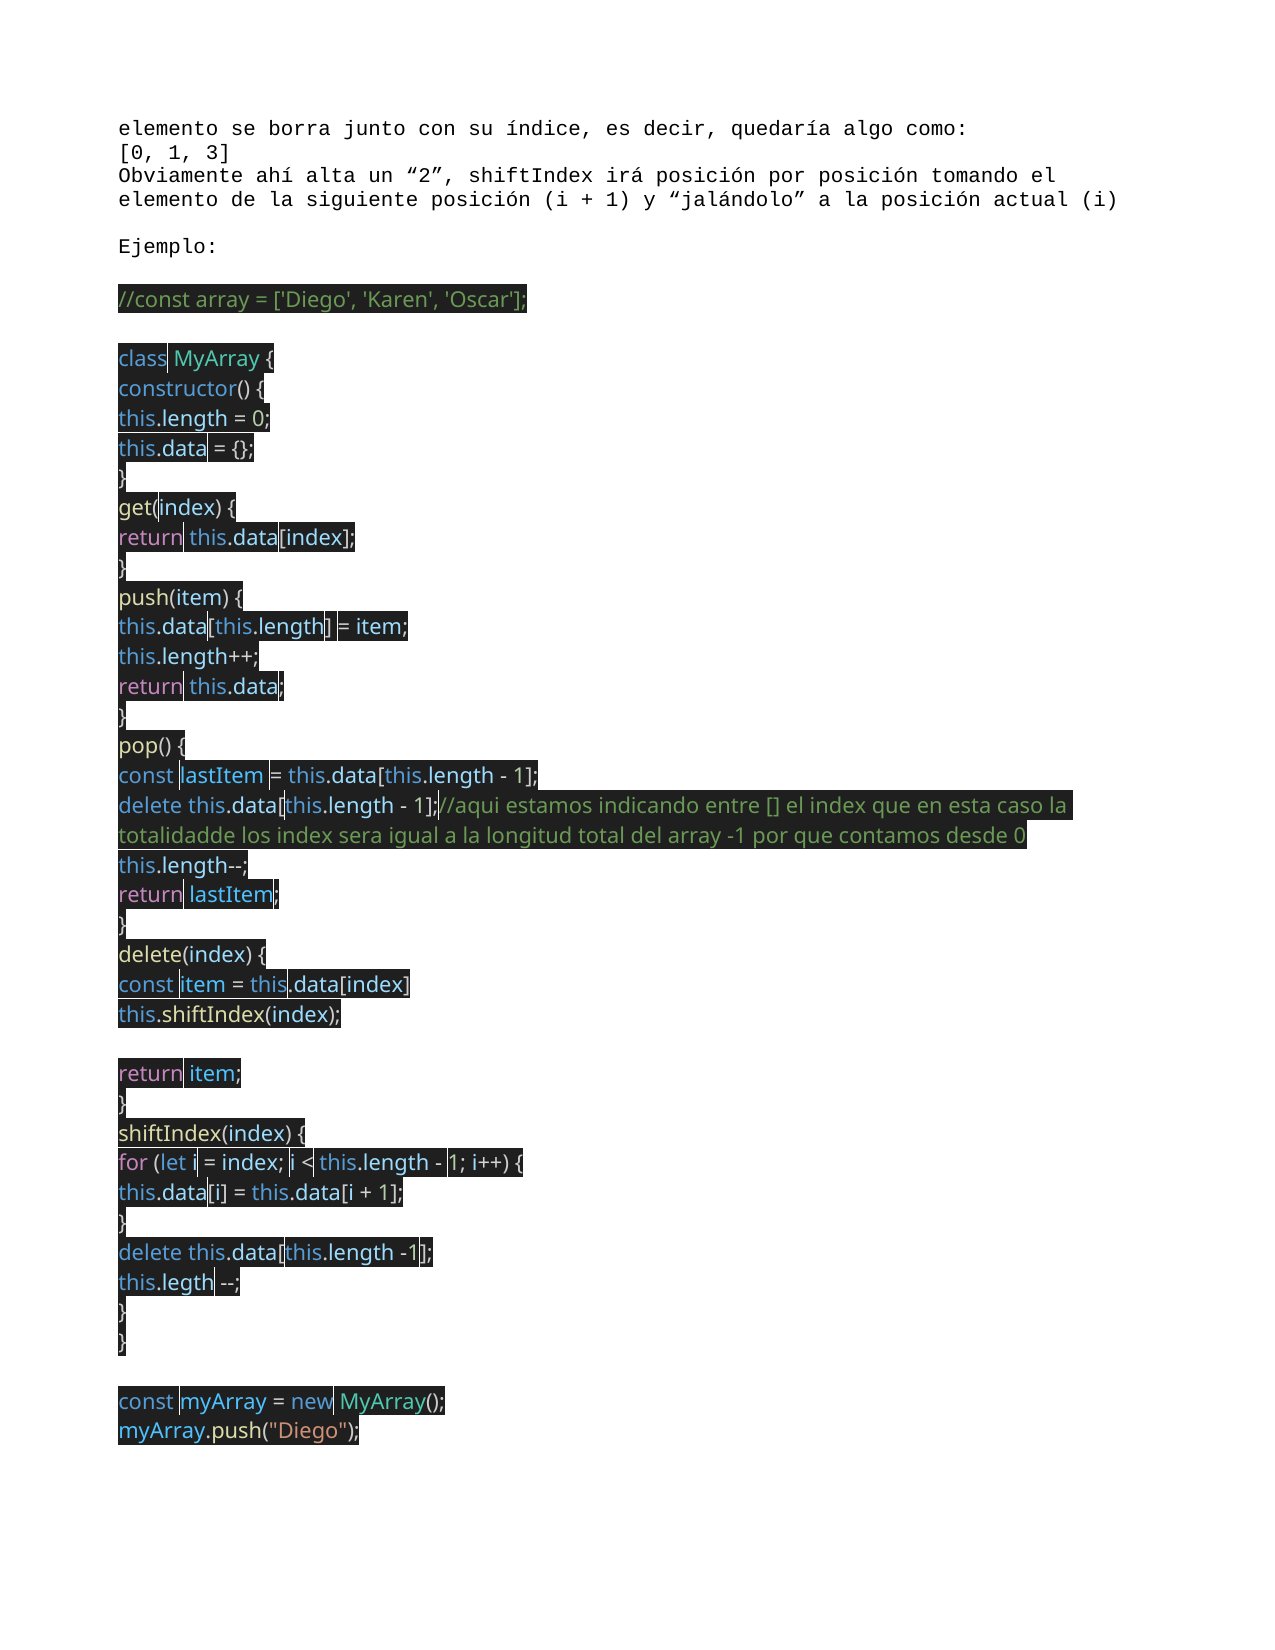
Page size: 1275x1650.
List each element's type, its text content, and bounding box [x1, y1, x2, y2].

text this.shiftIndex(index); [118, 998, 1157, 1028]
text this.data[i] = this.data[i + 1]; [118, 1177, 1157, 1207]
text return this.data[index]; [118, 522, 1157, 552]
text this.length = 0; [118, 403, 1157, 432]
text for (let i = index; i < this.length - 1; i++) { [118, 1147, 1157, 1177]
text get(index) { [118, 492, 1157, 522]
text return lastItem; [118, 879, 1157, 909]
text shiftIndex(index) { [118, 1118, 1157, 1147]
text delete this.data[this.length -1]; [118, 1237, 1157, 1267]
text const myArray = new MyArray(); [118, 1386, 1157, 1415]
text elemento se borra junto con su índice, es decir, quedaría algo como: [118, 118, 1157, 142]
text class MyArray { [118, 343, 1157, 373]
text this.legth --; [118, 1267, 1157, 1296]
text pop() { [118, 730, 1157, 760]
text return this.data; [118, 671, 1157, 701]
text this.data[this.length] = item; [118, 611, 1157, 641]
text [0, 1, 3] [118, 142, 1157, 165]
text } [118, 1088, 1157, 1118]
text return item; [118, 1058, 1157, 1088]
text this.data = {}; [118, 432, 1157, 462]
text } [118, 909, 1157, 939]
text Ejemplo: [118, 236, 1157, 260]
text push(item) { [118, 581, 1157, 611]
text this.length++; [118, 641, 1157, 671]
text delete this.data[this.length - 1];//aqui estamos indicando entre [] el index que en esta caso la totalidadde los index sera igual a la longitud total del array -1 por que contamos desde 0 [118, 790, 1157, 849]
text Obviamente ahí alta un “2”, shiftIndex irá posición por posición tomando el elemento de la siguiente posición (i + 1) y “jalándolo” a la posición actual (i) [118, 165, 1157, 213]
text delete(index) { [118, 939, 1157, 969]
text } [118, 552, 1157, 581]
text const item = this.data[index] [118, 969, 1157, 998]
text //const array = ['Diego', 'Karen', 'Oscar']; [118, 284, 1157, 313]
text } [118, 701, 1157, 730]
text myArray.push("Diego"); [118, 1415, 1157, 1445]
text this.length--; [118, 849, 1157, 879]
text } [118, 1296, 1157, 1326]
text } [118, 1207, 1157, 1237]
text } [118, 462, 1157, 492]
text constructor() { [118, 373, 1157, 403]
text } [118, 1326, 1157, 1356]
text const lastItem = this.data[this.length - 1]; [118, 760, 1157, 790]
